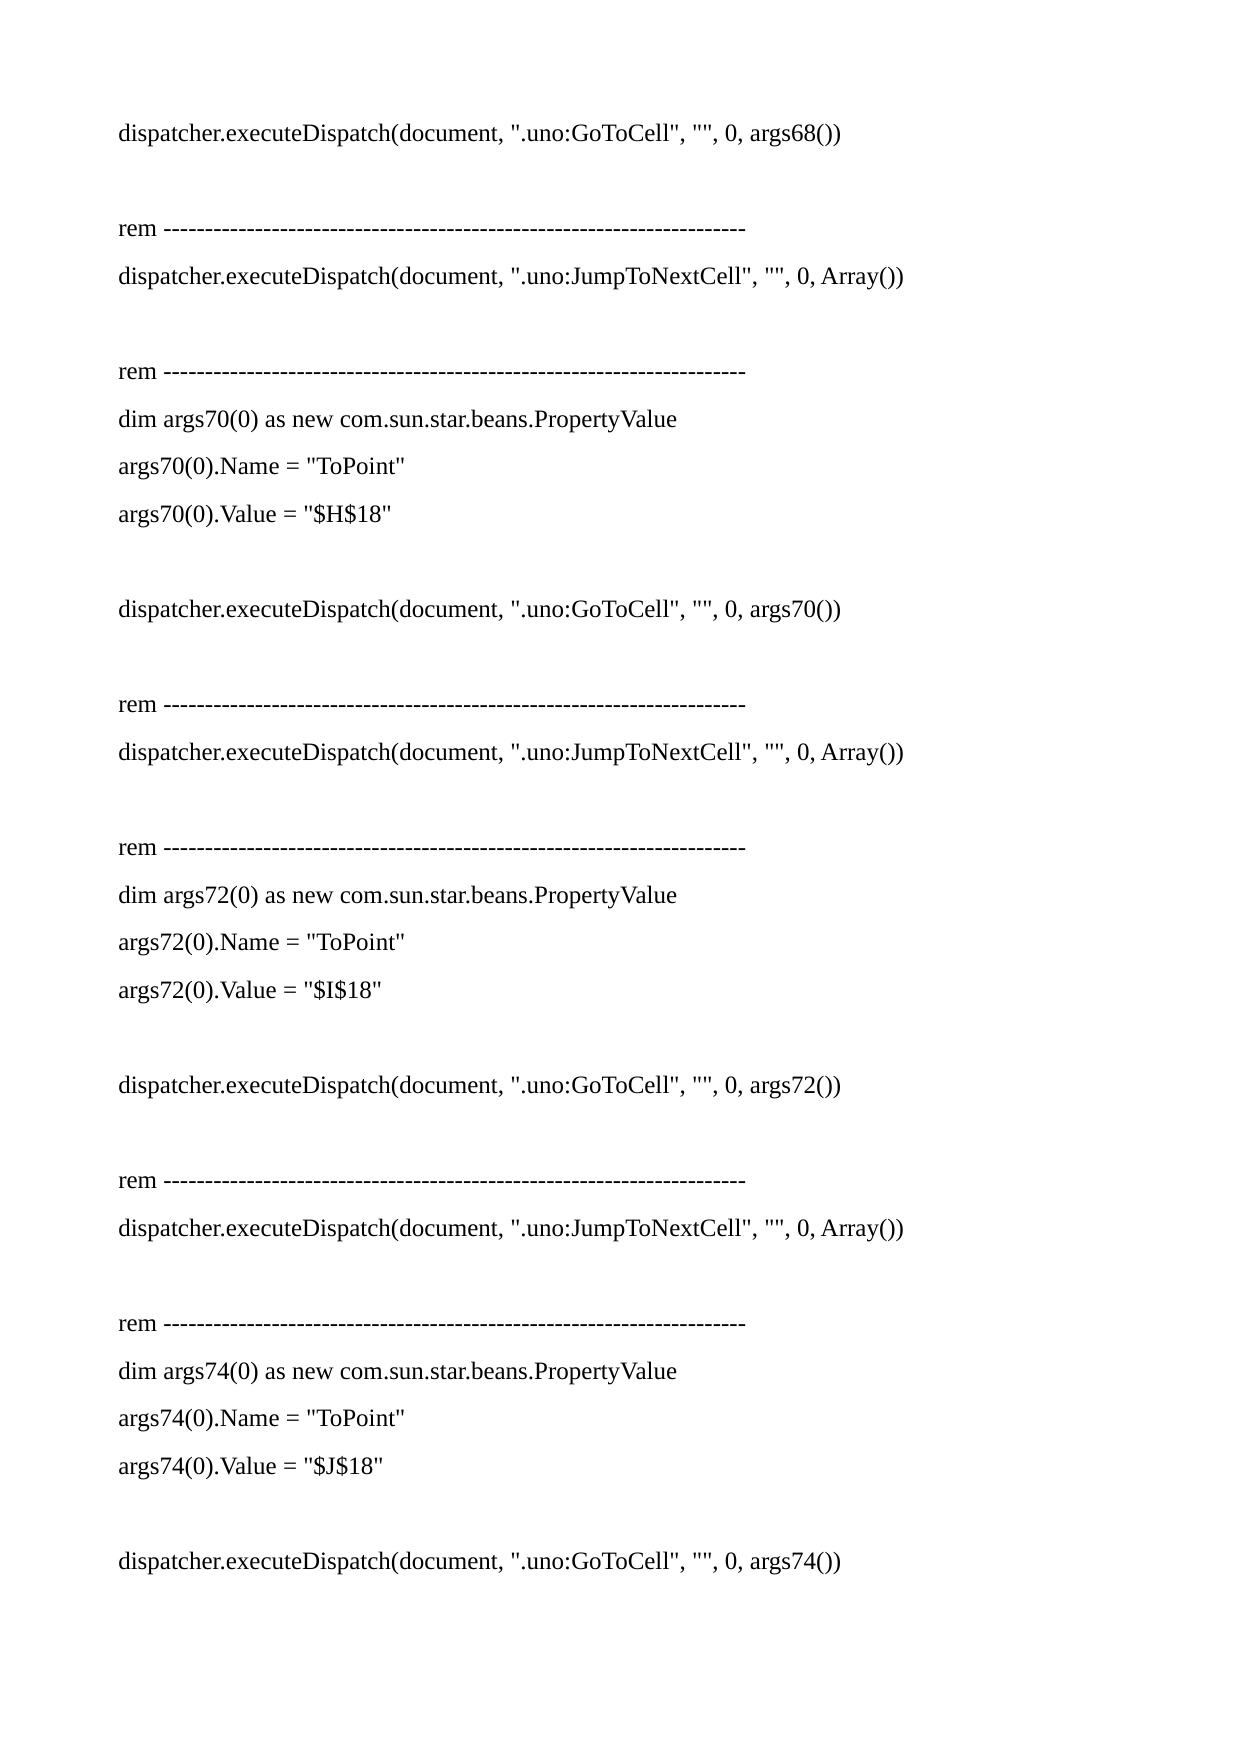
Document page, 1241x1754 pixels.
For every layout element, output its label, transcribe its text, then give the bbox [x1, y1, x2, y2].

text rem ---------------------------------------------------------------------- [118, 1165, 1122, 1194]
text dispatcher.executeDispatch(document, ".uno:JumpToNextCell", "", 0, Array()) [118, 261, 1122, 290]
text dispatcher.executeDispatch(document, ".uno:JumpToNextCell", "", 0, Array()) [118, 737, 1122, 766]
text rem ---------------------------------------------------------------------- [118, 689, 1122, 718]
text args74(0).Value = "$J$18" [118, 1451, 1122, 1480]
text args70(0).Value = "$H$18" [118, 499, 1122, 528]
text args74(0).Name = "ToPoint" [118, 1403, 1122, 1432]
text dispatcher.executeDispatch(document, ".uno:GoToCell", "", 0, args68()) [118, 118, 1122, 147]
text dispatcher.executeDispatch(document, ".uno:GoToCell", "", 0, args72()) [118, 1070, 1122, 1099]
text dim args72(0) as new com.sun.star.beans.PropertyValue [118, 880, 1122, 908]
text dim args74(0) as new com.sun.star.beans.PropertyValue [118, 1356, 1122, 1384]
text rem ---------------------------------------------------------------------- [118, 213, 1122, 242]
text args70(0).Name = "ToPoint" [118, 451, 1122, 480]
text rem ---------------------------------------------------------------------- [118, 356, 1122, 385]
text dim args70(0) as new com.sun.star.beans.PropertyValue [118, 404, 1122, 432]
text dispatcher.executeDispatch(document, ".uno:GoToCell", "", 0, args74()) [118, 1546, 1122, 1575]
text args72(0).Name = "ToPoint" [118, 927, 1122, 956]
text dispatcher.executeDispatch(document, ".uno:JumpToNextCell", "", 0, Array()) [118, 1213, 1122, 1242]
text rem ---------------------------------------------------------------------- [118, 1308, 1122, 1337]
text args72(0).Value = "$I$18" [118, 975, 1122, 1004]
text dispatcher.executeDispatch(document, ".uno:GoToCell", "", 0, args70()) [118, 594, 1122, 623]
text rem ---------------------------------------------------------------------- [118, 832, 1122, 861]
